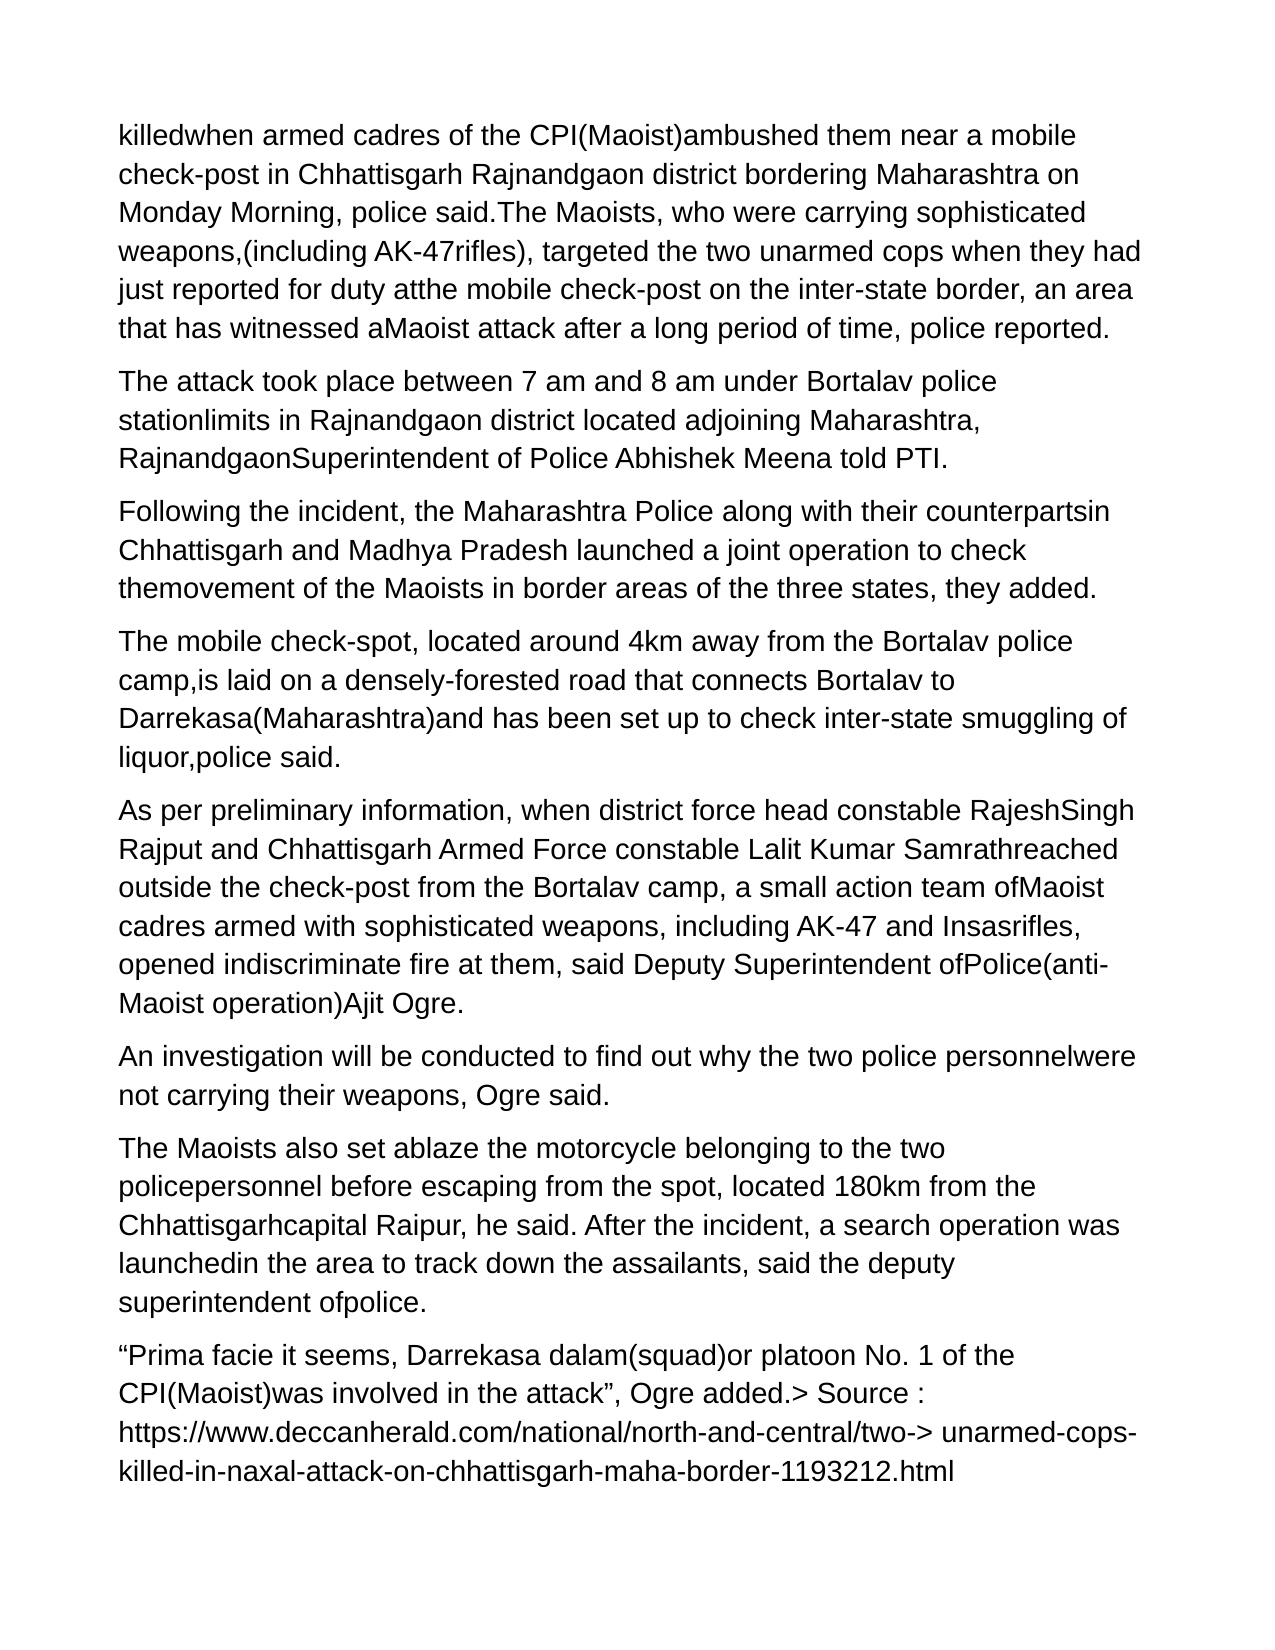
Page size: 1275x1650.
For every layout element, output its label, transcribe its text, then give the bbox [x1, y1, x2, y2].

text The mobile check-spot, located around 4km away from the Bortalav police camp,is laid on a densely-forested road that connects Bortalav to Darrekasa(Maharashtra)and has been set up to check inter-state smuggling of liquor,police said. [118, 624, 1157, 773]
text “Prima facie it seems, Darrekasa dalam(squad)or platoon No. 1 of the CPI(Maoist)was involved in the attack”, Ogre added.> Source : https://www.deccanherald.com/national/north-and-central/two-> unarmed-cops-killed-in-naxal-attack-on-chhattisgarh-maha-border-1193212.html [118, 1338, 1157, 1487]
text The attack took place between 7 am and 8 am under Bortalav police stationlimits in Rajnandgaon district located adjoining Maharashtra, RajnandgaonSuperintendent of Police Abhishek Meena told PTI. [118, 364, 1157, 474]
text The Maoists also set ablaze the motorcycle belonging to the two policepersonnel before escaping from the spot, located 180km from the Chhattisgarhcapital Raipur, he said. After the incident, a search operation was launchedin the area to track down the assailants, said the deputy superintendent ofpolice. [118, 1131, 1157, 1318]
text As per preliminary information, when district force head constable RajeshSingh Rajput and Chhattisgarh Armed Force constable Lalit Kumar Samrathreached outside the check-post from the Bortalav camp, a small action team ofMaoist cadres armed with sophisticated weapons, including AK-47 and Insasrifles, opened indiscriminate fire at them, said Deputy Superintendent ofPolice(anti-Maoist operation)Ajit Ogre. [118, 793, 1157, 1019]
text killedwhen armed cadres of the CPI(Maoist)ambushed them near a mobile check-post in Chhattisgarh Rajnandgaon district bordering Maharashtra on Monday Morning, police said.The Maoists, who were carrying sophisticated weapons,(including AK-47rifles), targeted the two unarmed cops when they had just reported for duty atthe mobile check-post on the inter-state border, an area that has witnessed aMaoist attack after a long period of time, police reported. [118, 118, 1157, 344]
text An investigation will be conducted to find out why the two police personnelwere not carrying their weapons, Ogre said. [118, 1039, 1157, 1111]
text Following the incident, the Maharashtra Police along with their counterpartsin Chhattisgarh and Madhya Pradesh launched a joint operation to check themovement of the Maoists in border areas of the three states, they added. [118, 494, 1157, 605]
